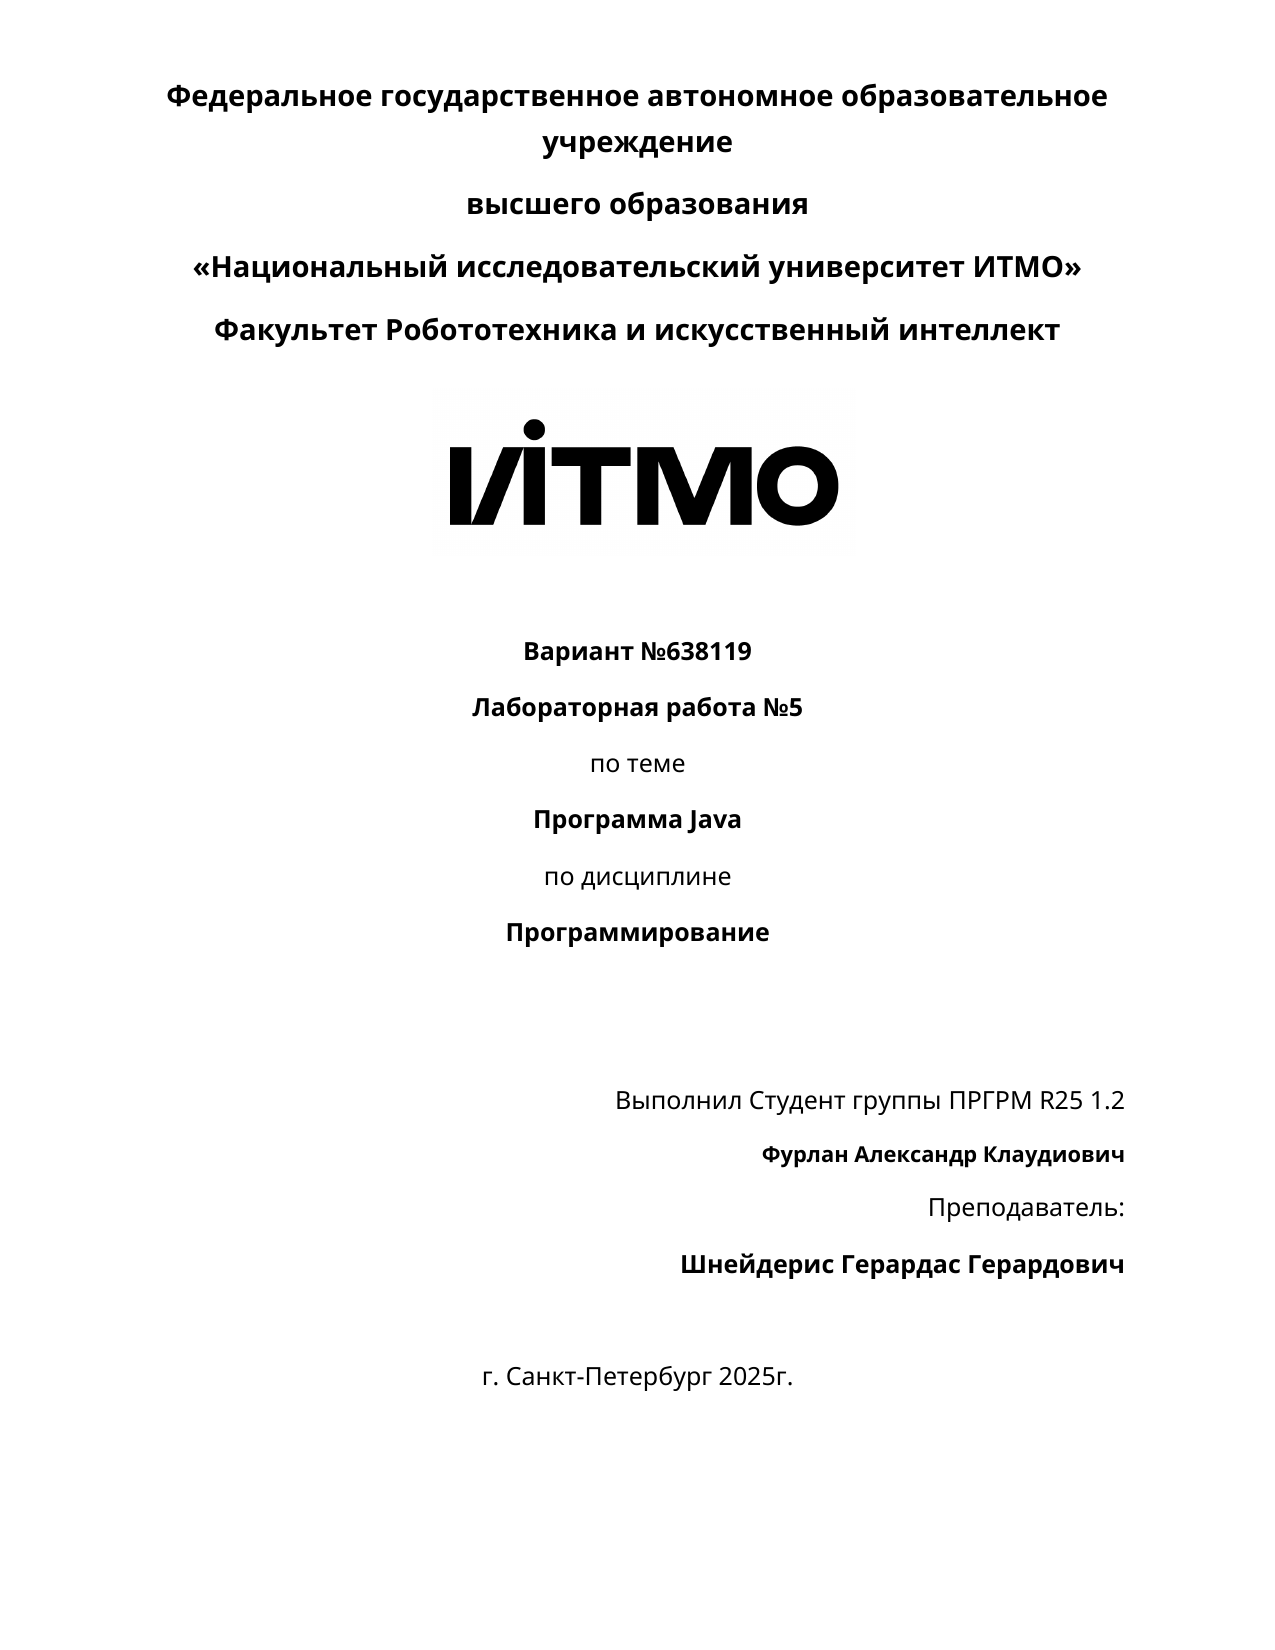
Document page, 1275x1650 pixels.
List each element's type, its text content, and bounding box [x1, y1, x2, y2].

text Программа Java [150, 802, 1125, 836]
text Выполнил Студент группы ПРГРМ R25 1.2 [150, 1083, 1125, 1117]
text Вариант №638119 [150, 634, 1125, 668]
text высшего образования [150, 183, 1125, 223]
text Лабораторная работа №5 [150, 690, 1125, 724]
picture [432, 388, 857, 556]
text Преподаватель: [150, 1190, 1125, 1224]
text г. Санкт-Петербург 2025г. [150, 1358, 1125, 1393]
text Факультет Робототехника и искусственный интеллект [150, 309, 1125, 348]
text Фурлан Александр Клаудиович [150, 1139, 1125, 1169]
text Федеральное государственное автономное образовательное учреждение [150, 75, 1125, 161]
text по теме [150, 746, 1125, 780]
text Программирование [150, 914, 1125, 948]
text «Национальный исследовательский университет ИТМО» [150, 246, 1125, 286]
text по дисциплине [150, 858, 1125, 892]
text Шнейдерис Герардас Герардович [150, 1246, 1125, 1280]
